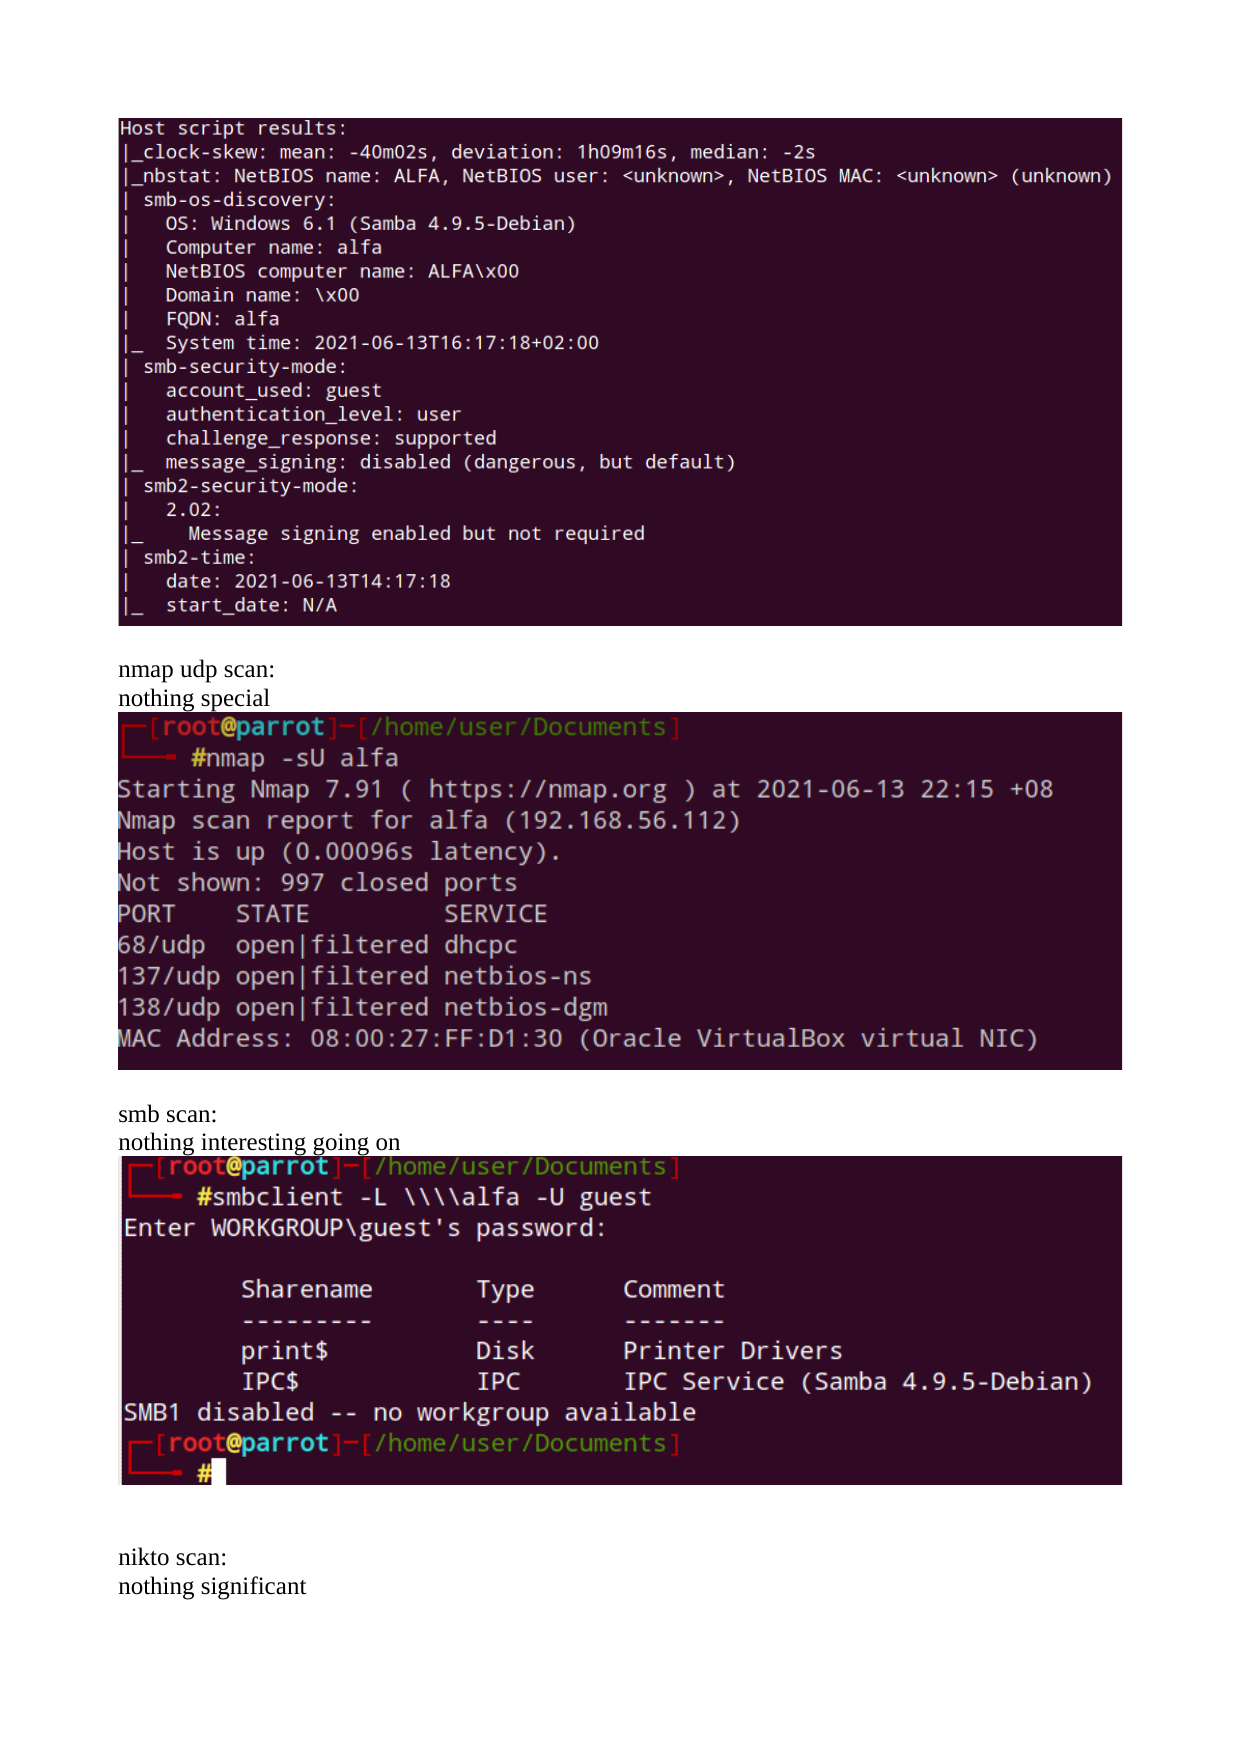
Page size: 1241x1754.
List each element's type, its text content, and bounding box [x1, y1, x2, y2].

picture [118, 1156, 1123, 1485]
text nothing interesting going on [118, 1127, 1122, 1156]
text smb scan: [118, 1099, 1122, 1127]
text nikto scan: [118, 1542, 1122, 1571]
picture [118, 712, 1123, 1070]
text nothing special [118, 683, 1122, 712]
text nothing significant [118, 1571, 1122, 1599]
picture [118, 118, 1123, 626]
text nmap udp scan: [118, 654, 1122, 683]
